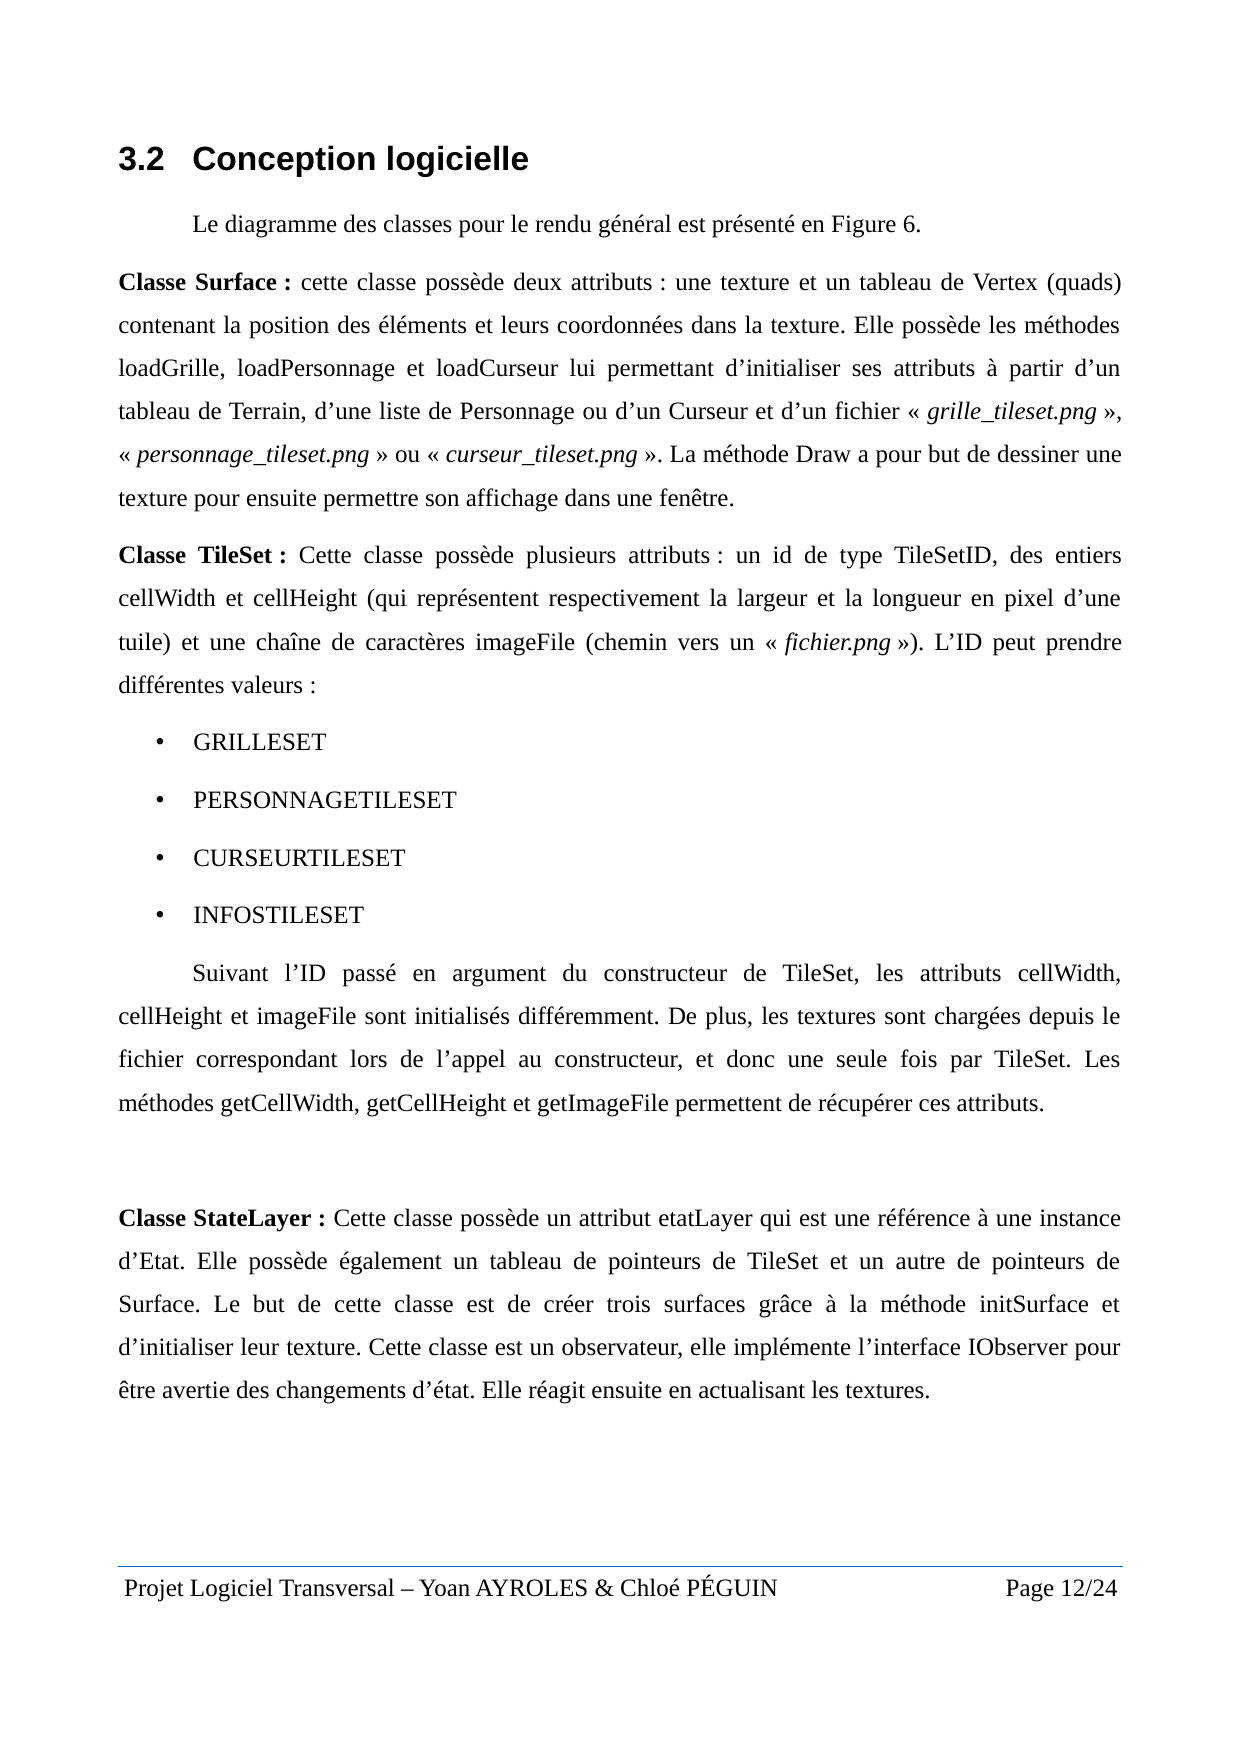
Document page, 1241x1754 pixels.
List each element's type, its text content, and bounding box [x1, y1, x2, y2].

text Suivant l’ID passé en argument du constructeur de TileSet, les attributs cellWidth, cellHeight et imageFile sont initialisés différemment. De plus, les textures sont chargées depuis le fichier correspondant lors de l’appel au constructeur, et donc une seule fois par TileSet. Les méthodes getCellWidth, getCellHeight et getImageFile permettent de récupérer ces attributs. [118, 958, 1122, 1116]
text Le diagramme des classes pour le rendu général est présenté en Figure 6. [118, 209, 1122, 238]
text Classe StateLayer : Cette classe possède un attribut etatLayer qui est une référence à une instance d’Etat. Elle possède également un tableau de pointeurs de TileSet et un autre de pointeurs de Surface. Le but de cette classe est de créer trois surfaces grâce à la méthode initSurface et d’initialiser leur texture. Cette classe est un observateur, elle implémente l’interface IObserver pour être avertie des changements d’état. Elle réagit ensuite en actualisant les textures. [118, 1203, 1122, 1404]
text Classe TileSet : Cette classe possède plusieurs attributs : un id de type TileSetID, des entiers cellWidth et cellHeight (qui représentent respectivement la largeur et la longueur en pixel d’une tuile) et une chaîne de caractères imageFile (chemin vers un « fichier.png »). L’ID peut prendre différentes valeurs : [118, 540, 1122, 698]
list PERSONNAGETILESET [156, 785, 1122, 814]
list CURSEURTILESET [156, 843, 1122, 872]
list INFOSTILESET [156, 901, 1122, 929]
text Classe Surface : cette classe possède deux attributs : une texture et un tableau de Vertex (quads) contenant la position des éléments et leurs coordonnées dans la texture. Elle possède les méthodes loadGrille, loadPersonnage et loadCurseur lui permettant d’initialiser ses attributs à partir d’un tableau de Terrain, d’une liste de Personnage ou d’un Curseur et d’un fichier « grille_tileset.png », « personnage_tileset.png » ou « curseur_tileset.png ». La méthode Draw a pour but de dessiner une texture pour ensuite permettre son affichage dans une fenêtre. [118, 267, 1122, 511]
subtitle Conception logicielle [118, 139, 1122, 178]
list GRILLESET [156, 727, 1122, 756]
